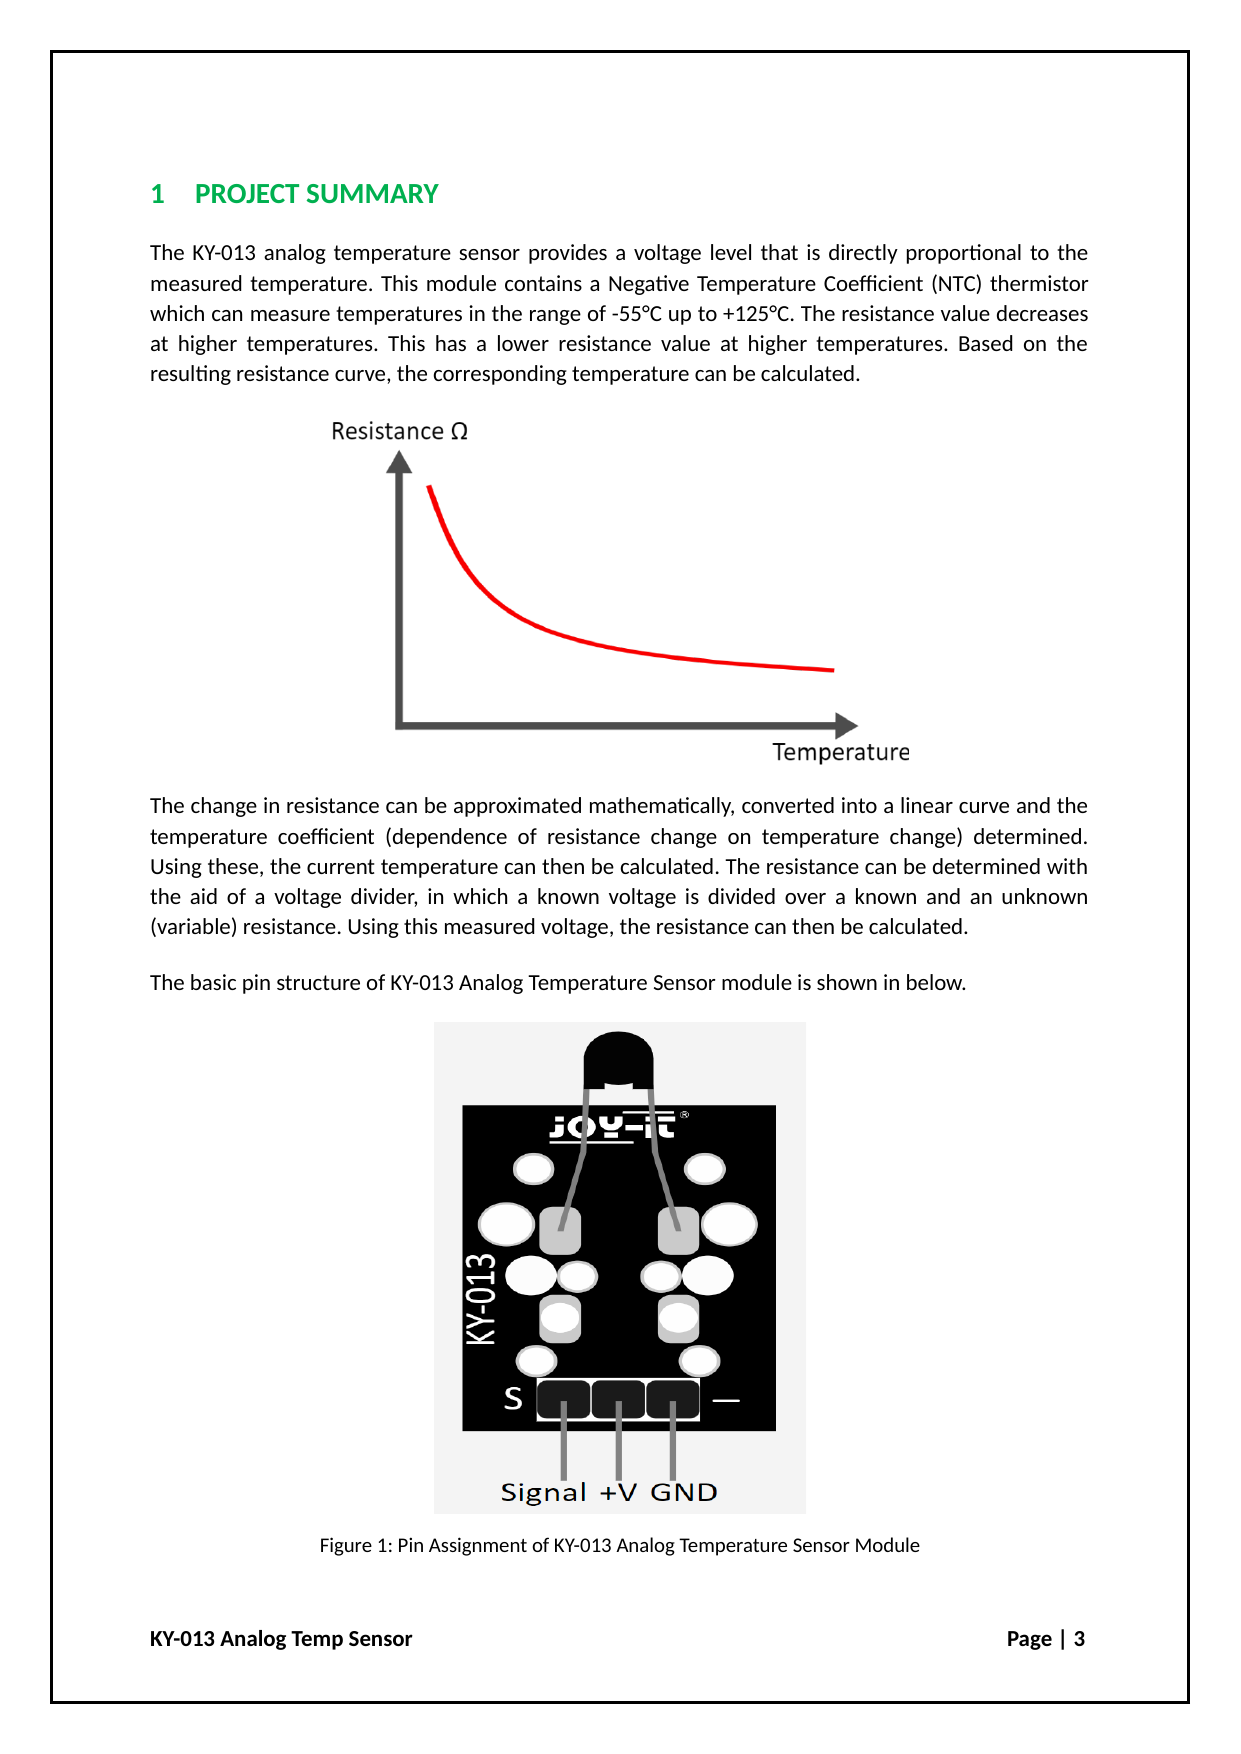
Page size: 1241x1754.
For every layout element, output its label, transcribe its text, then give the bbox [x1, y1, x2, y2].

text The basic pin structure of KY-013 Analog Temperature Sensor module is shown in below. [150, 968, 1090, 996]
picture [331, 414, 909, 765]
subtitle PROJECT SUMMARY [150, 175, 1090, 211]
text Figure 1: Pin Assignment of KY-013 Analog Temperature Sensor Module [150, 1532, 1090, 1558]
text The KY-013 analog temperature sensor provides a voltage level that is directly proportional to the measured temperature. This module contains a Negative Temperature Coefficient (NTC) thermistor which can measure temperatures in the range of -55°C up to +125°C. The resistance value decreases at higher temperatures. This has a lower resistance value at higher temperatures. Based on the resulting resistance curve, the corresponding temperature can be calculated. [150, 238, 1090, 387]
text The change in resistance can be approximated mathematically, converted into a linear curve and the temperature coefficient (dependence of resistance change on temperature change) determined. Using these, the current temperature can then be calculated. The resistance can be determined with the aid of a voltage divider, in which a known voltage is divided over a known and an unknown (variable) resistance. Using this measured voltage, the resistance can then be calculated. [150, 792, 1090, 941]
picture [434, 1022, 807, 1514]
